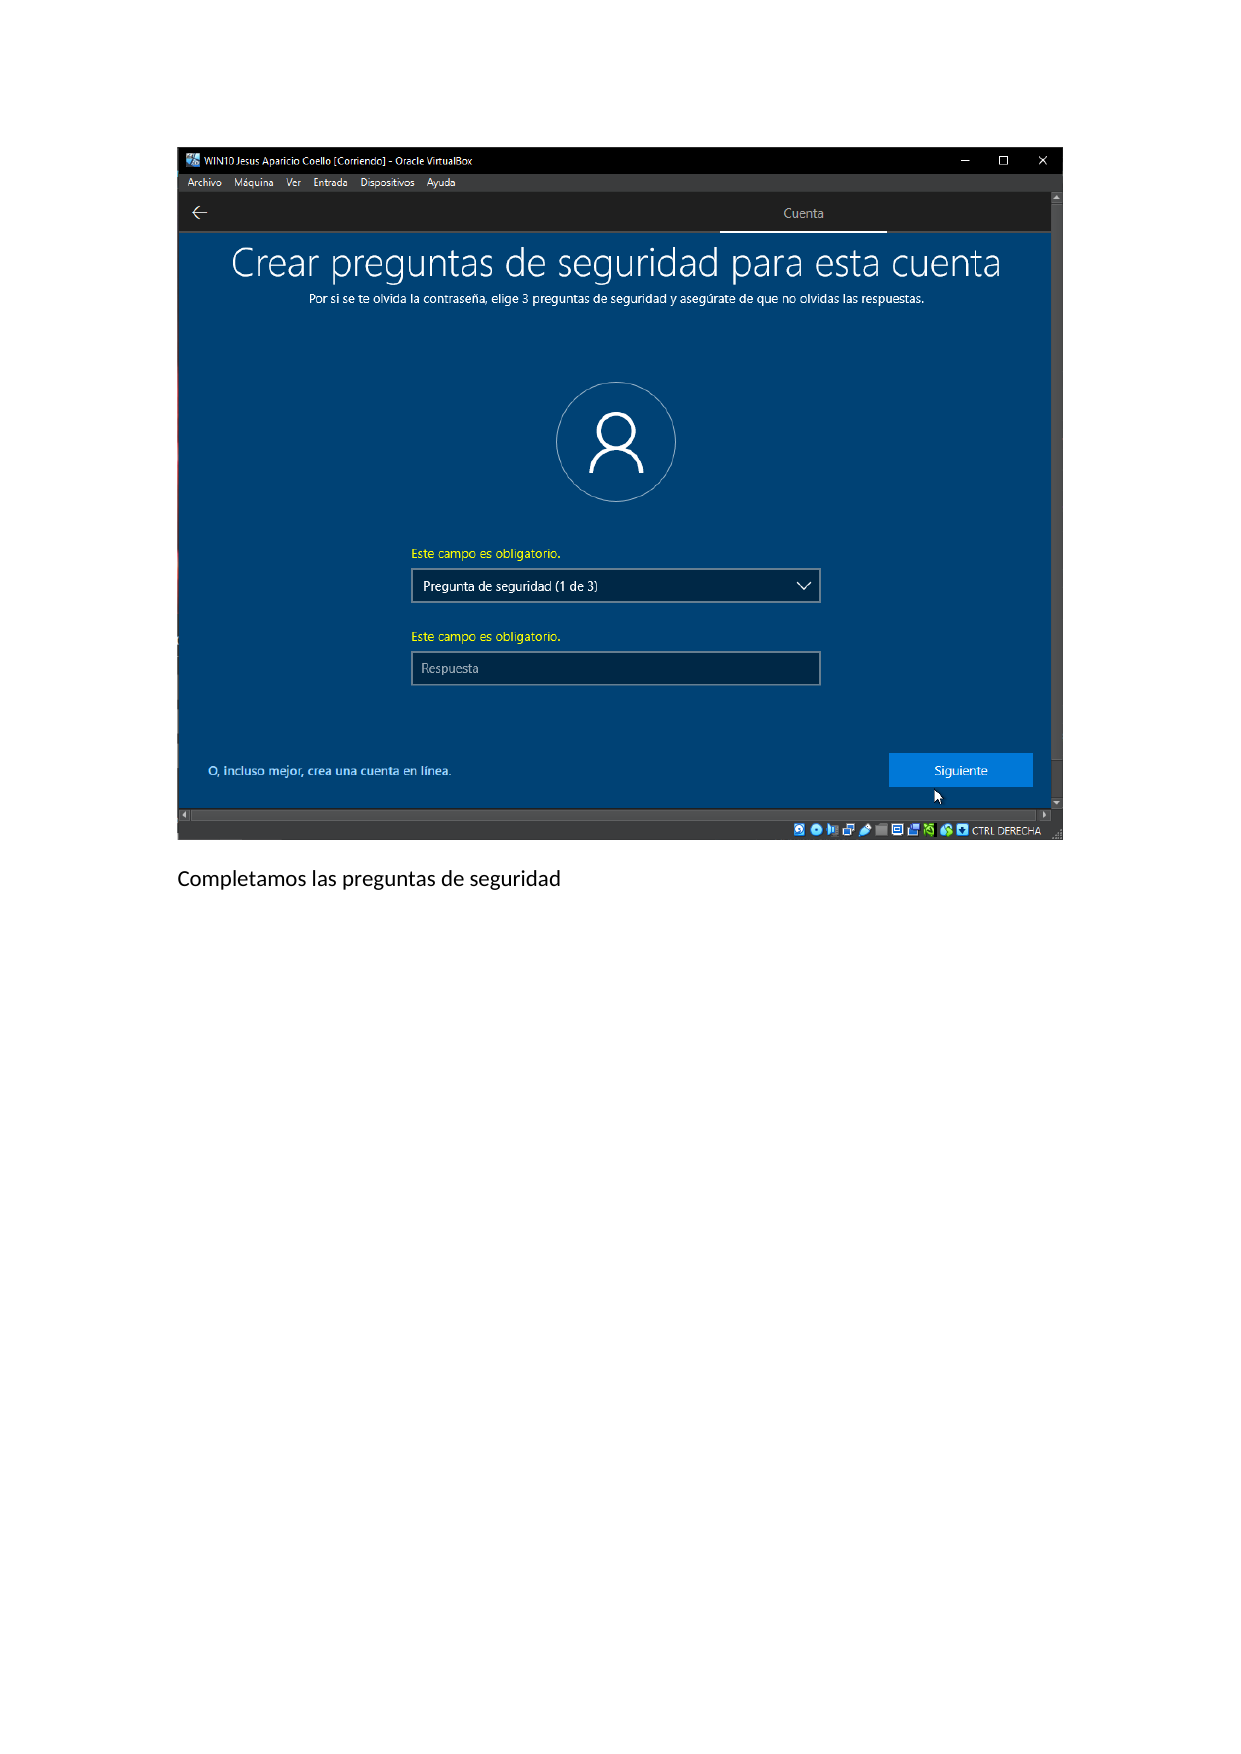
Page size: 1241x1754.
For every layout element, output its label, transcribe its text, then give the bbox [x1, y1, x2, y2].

picture [177, 147, 1063, 840]
text Completamos las preguntas de seguridad [177, 864, 1063, 892]
